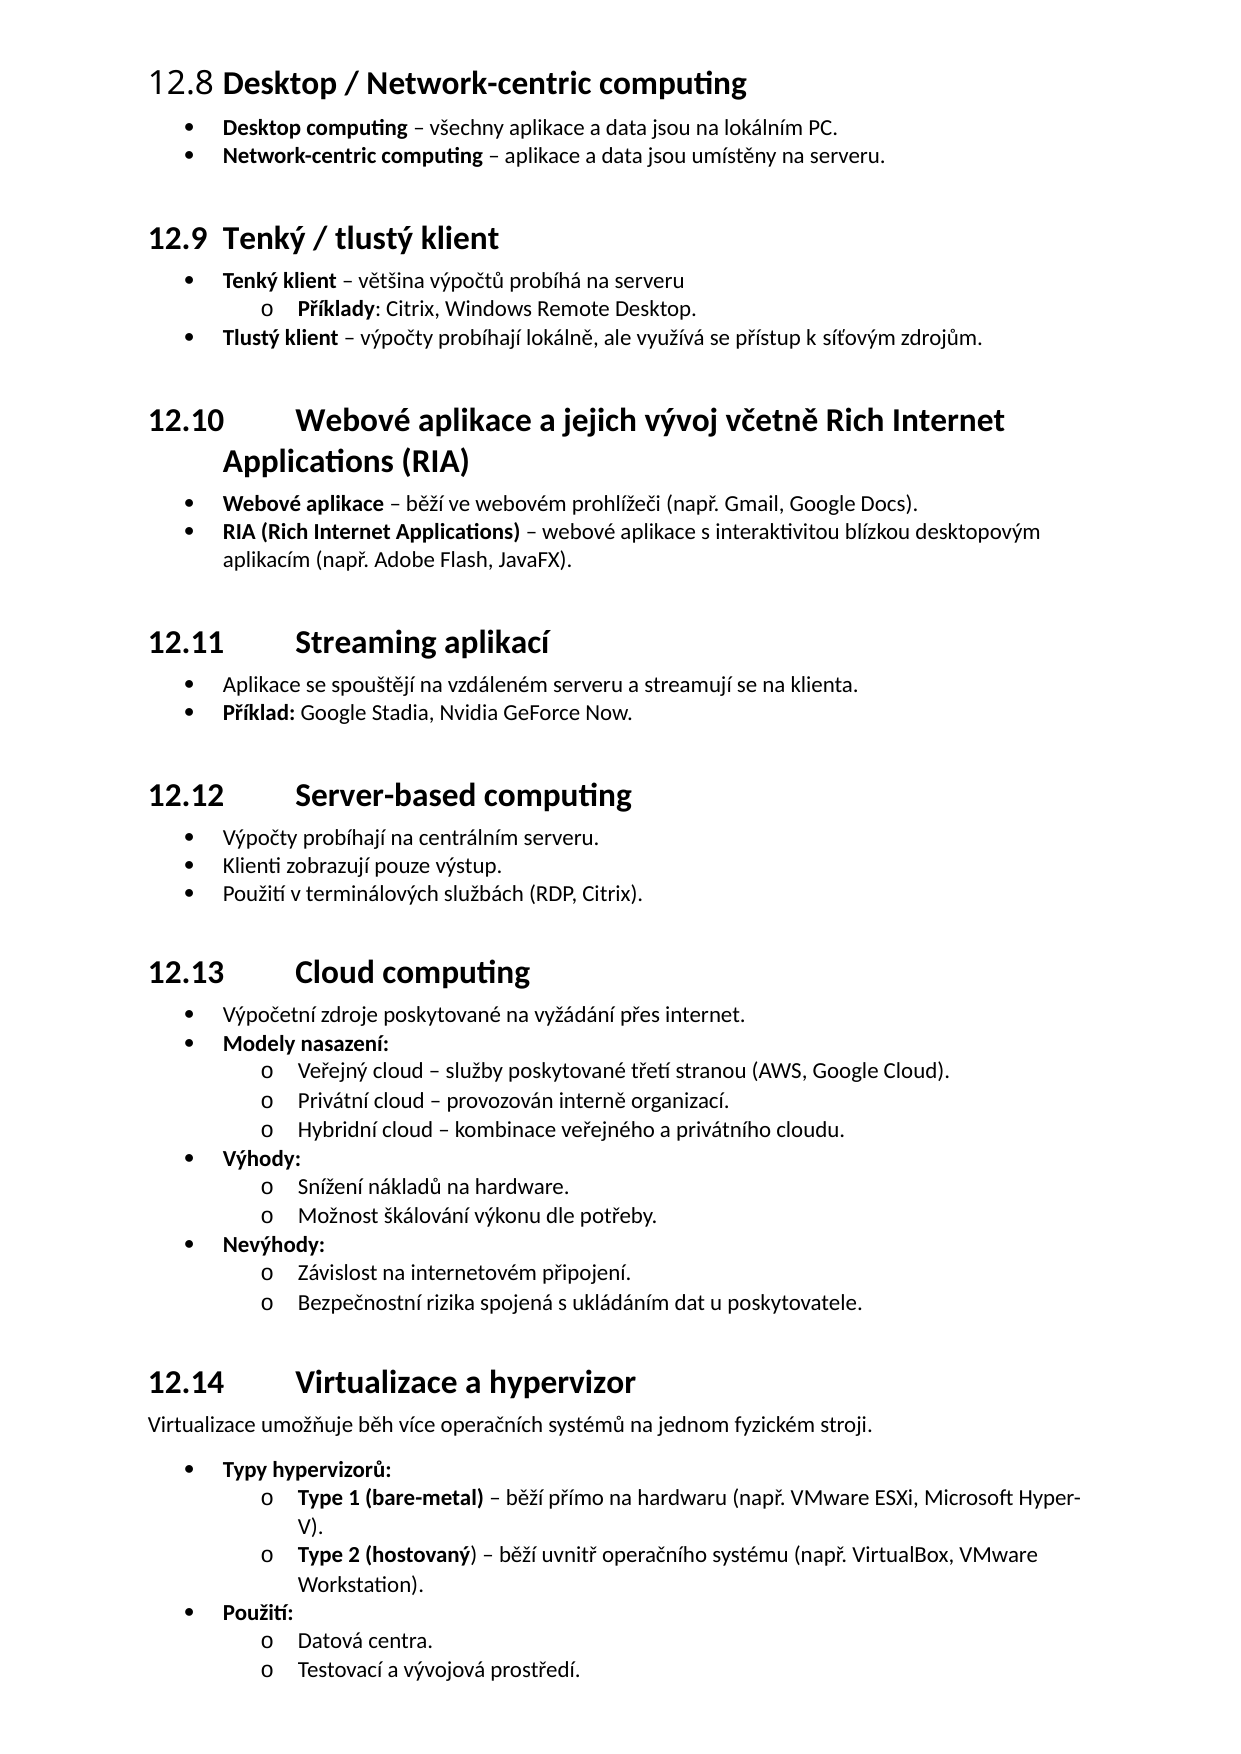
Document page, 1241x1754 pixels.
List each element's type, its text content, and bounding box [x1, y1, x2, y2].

list Webové aplikace – běží ve webovém prohlížeči (např. Gmail, Google Docs). [185, 489, 1093, 517]
subtitle Server-based computing [148, 774, 1093, 814]
list Hybridní cloud – kombinace veřejného a privátního cloudu. [260, 1115, 1093, 1144]
list Typy hypervizorů: [185, 1455, 1093, 1483]
list Možnost škálování výkonu dle potřeby. [260, 1201, 1093, 1231]
subtitle Cloud computing [148, 952, 1093, 992]
subtitle Virtualizace a hypervizor [148, 1362, 1093, 1402]
list Použití v terminálových službách (RDP, Citrix). [185, 879, 1093, 935]
list Výpočetní zdroje poskytované na vyžádání přes internet. [185, 1001, 1093, 1029]
text Virtualizace umožňuje běh více operačních systémů na jednom fyzickém stroji. [148, 1411, 1093, 1439]
list RIA (Rich Internet Applications) – webové aplikace s interaktivitou blízkou desktopovým aplikacím (např. Adobe Flash, JavaFX). [185, 517, 1093, 604]
list Příklady: Citrix, Windows Remote Desktop. [260, 294, 1093, 323]
list Výpočty probíhají na centrálním serveru. [185, 823, 1093, 851]
list Nevýhody: [185, 1231, 1093, 1258]
subtitle Desktop / Network-centric computing [148, 59, 1093, 104]
list Type 2 (hostovaný) – běží uvnitř operačního systému (např. VirtualBox, VMware Workstation). [260, 1541, 1093, 1598]
list Aplikace se spouštějí na vzdáleném serveru a streamují se na klienta. [185, 670, 1093, 698]
list Tenký klient – většina výpočtů probíhá na serveru [185, 266, 1093, 294]
list Snížení nákladů na hardware. [260, 1172, 1093, 1201]
subtitle Tenký / tlustý klient [148, 217, 1093, 257]
list Bezpečnostní rizika spojená s ukládáním dat u poskytovatele. [260, 1288, 1093, 1345]
list Datová centra. [260, 1626, 1093, 1655]
subtitle Webové aplikace a jejich vývoj včetně Rich Internet Applications (RIA) [148, 399, 1093, 480]
list Testovací a vývojová prostředí. [260, 1655, 1093, 1684]
list Veřejný cloud – služby poskytované třetí stranou (AWS, Google Cloud). [260, 1057, 1093, 1086]
list Příklad: Google Stadia, Nvidia GeForce Now. [185, 698, 1093, 757]
list Type 1 (bare-metal) – běží přímo na hardwaru (např. VMware ESXi, Microsoft Hyper-V). [260, 1483, 1093, 1541]
list Modely nasazení: [185, 1029, 1093, 1057]
list Výhody: [185, 1144, 1093, 1172]
list Závislost na internetovém připojení. [260, 1258, 1093, 1288]
list Desktop computing – všechny aplikace a data jsou na lokálním PC. [185, 113, 1093, 141]
list Tlustý klient – výpočty probíhají lokálně, ale využívá se přístup k síťovým zdrojům. [185, 323, 1093, 382]
list Klienti zobrazují pouze výstup. [185, 851, 1093, 879]
subtitle Streaming aplikací [148, 621, 1093, 661]
list Použití: [185, 1598, 1093, 1626]
list Network-centric computing – aplikace a data jsou umístěny na serveru. [185, 141, 1093, 200]
list Privátní cloud – provozován interně organizací. [260, 1086, 1093, 1115]
